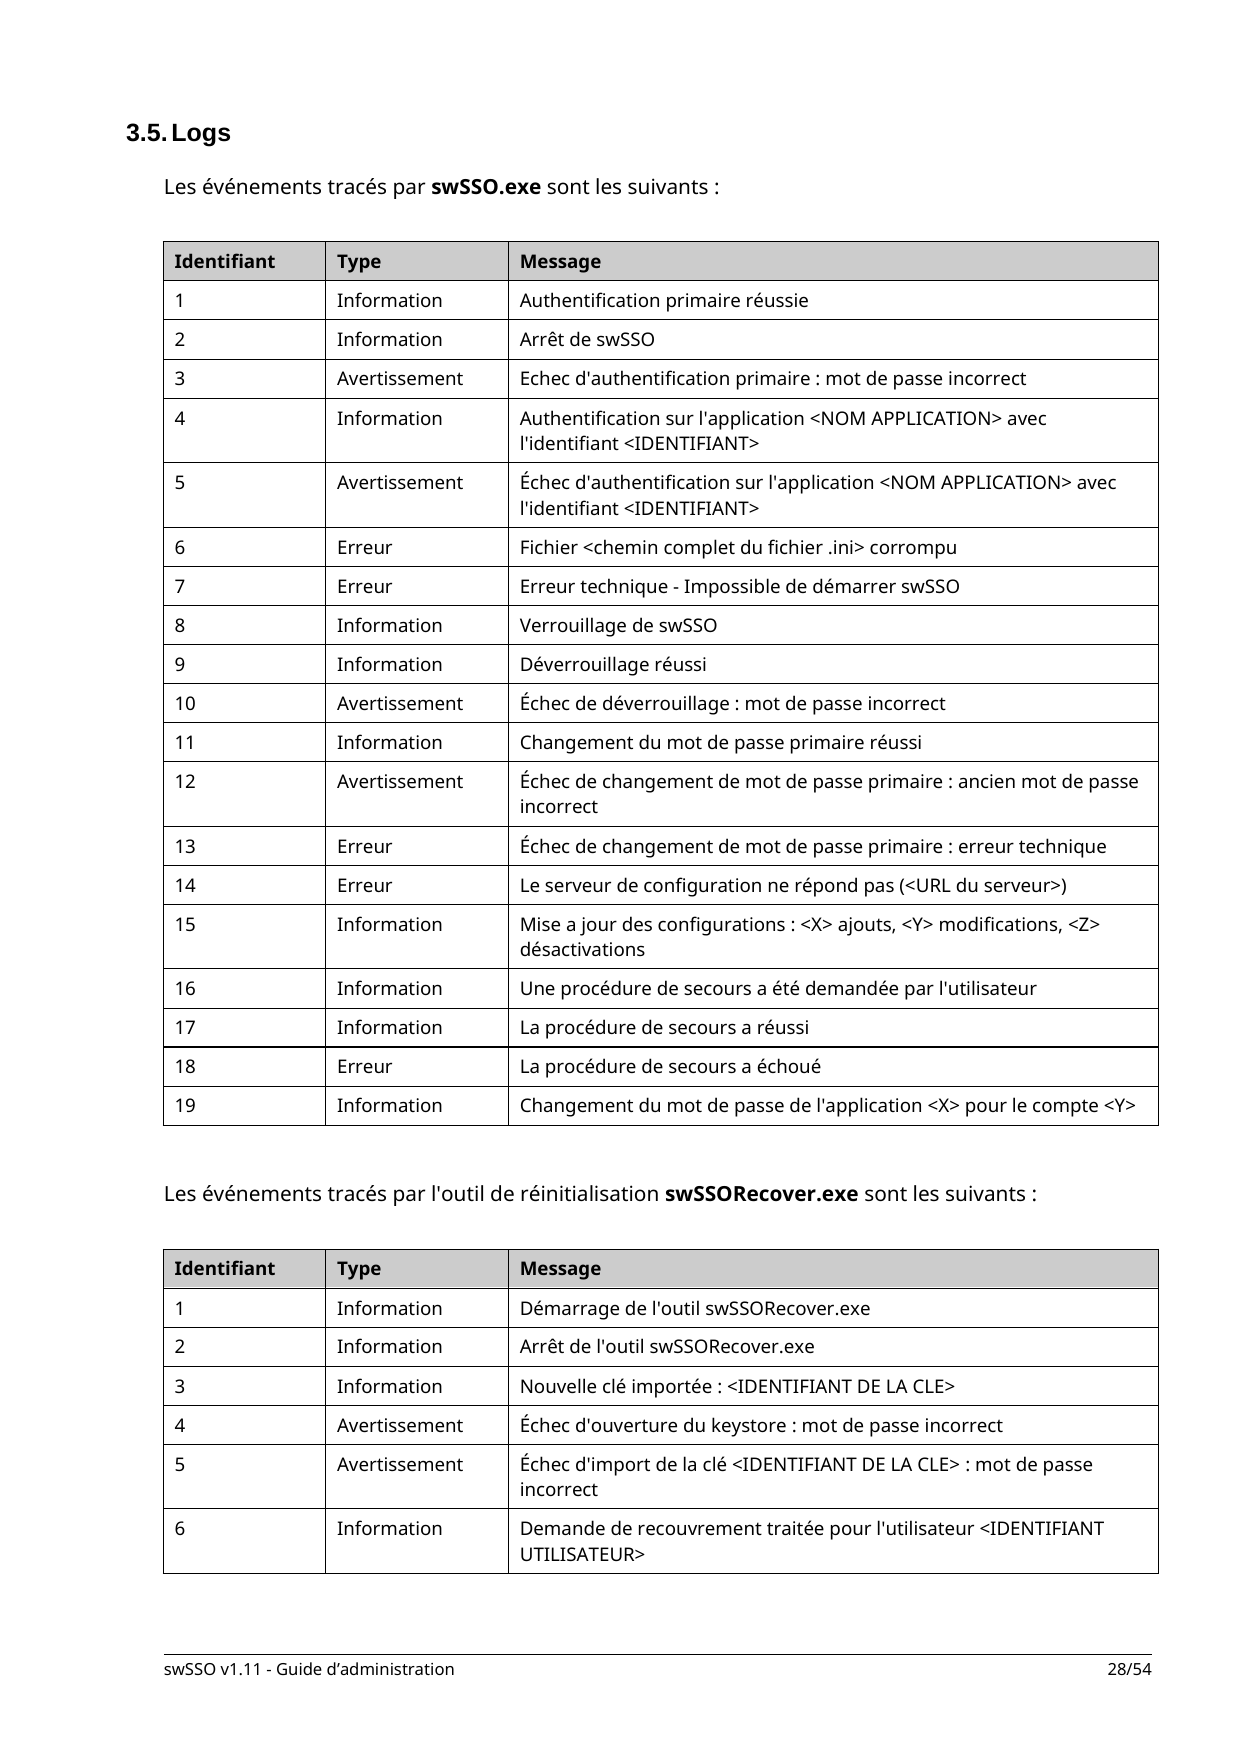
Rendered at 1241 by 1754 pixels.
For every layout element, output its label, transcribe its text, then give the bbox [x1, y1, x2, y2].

table_cell Erreur [326, 528, 508, 566]
text Les événements tracés par swSSO.exe sont les suivants : [164, 172, 1152, 200]
table_cell 2 [164, 320, 325, 358]
text Les événements tracés par l'outil de réinitialisation swSSORecover.exe sont les suivants : [164, 1179, 1152, 1207]
table_cell Fichier <chemin complet du fichier .ini> corrompu [509, 528, 1158, 566]
table_cell Le serveur de configuration ne répond pas (<URL du serveur>) [509, 866, 1158, 904]
table_cell Information [326, 1289, 508, 1327]
table_cell Mise a jour des configurations : <X> ajouts, <Y> modifications, <Z> désactivations [509, 905, 1158, 968]
table_cell Authentification primaire réussie [509, 281, 1158, 319]
table_cell 18 [164, 1048, 325, 1086]
table_cell 2 [164, 1328, 325, 1366]
table_cell Erreur [326, 827, 508, 865]
table_cell Nouvelle clé importée : <IDENTIFIANT DE LA CLE> [509, 1367, 1158, 1405]
table_cell 10 [164, 684, 325, 722]
subtitle Logs [126, 118, 1152, 147]
table_cell La procédure de secours a réussi [509, 1009, 1158, 1046]
table_cell Information [326, 281, 508, 319]
table_cell Échec de changement de mot de passe primaire : ancien mot de passe incorrect [509, 762, 1158, 826]
table_cell Information [326, 1087, 508, 1124]
table_cell 1 [164, 281, 325, 319]
table_header Identifiant [164, 242, 325, 280]
table_cell Erreur technique - Impossible de démarrer swSSO [509, 567, 1158, 605]
table_cell 8 [164, 606, 325, 644]
table_cell Démarrage de l'outil swSSORecover.exe [509, 1289, 1158, 1327]
table_cell 7 [164, 567, 325, 605]
table_cell Information [326, 1328, 508, 1366]
table_cell Information [326, 1509, 508, 1573]
table_cell 14 [164, 866, 325, 904]
table_header Type [326, 242, 508, 280]
table_cell Verrouillage de swSSO [509, 606, 1158, 644]
table_cell 11 [164, 723, 325, 761]
table_cell 12 [164, 762, 325, 826]
table_cell Avertissement [326, 1445, 508, 1508]
table_cell 19 [164, 1087, 325, 1124]
table_cell Authentification sur l'application <NOM APPLICATION> avec l'identifiant <IDENTIFIANT> [509, 399, 1158, 462]
table_cell Demande de recouvrement traitée pour l'utilisateur <IDENTIFIANT UTILISATEUR> [509, 1509, 1158, 1573]
table_cell Avertissement [326, 684, 508, 722]
table_cell Information [326, 1009, 508, 1046]
table_cell Information [326, 399, 508, 462]
table_cell 9 [164, 645, 325, 683]
table_cell Information [326, 905, 508, 968]
table_cell Information [326, 320, 508, 358]
table_cell 3 [164, 360, 325, 397]
table_cell 4 [164, 399, 325, 462]
table_cell 6 [164, 1509, 325, 1573]
table_cell Erreur [326, 1048, 508, 1086]
table_cell Arrêt de l'outil swSSORecover.exe [509, 1328, 1158, 1366]
table_cell Arrêt de swSSO [509, 320, 1158, 358]
table_cell 4 [164, 1406, 325, 1444]
table_header Message [509, 1250, 1158, 1287]
table_cell Information [326, 723, 508, 761]
table_cell Avertissement [326, 762, 508, 826]
table_cell Avertissement [326, 463, 508, 527]
table_cell Information [326, 1367, 508, 1405]
table_cell 3 [164, 1367, 325, 1405]
table_cell Échec d'authentification sur l'application <NOM APPLICATION> avec l'identifiant <IDENTIFIANT> [509, 463, 1158, 527]
table_cell Information [326, 645, 508, 683]
table_cell 17 [164, 1009, 325, 1046]
table_cell 6 [164, 528, 325, 566]
table_cell Déverrouillage réussi [509, 645, 1158, 683]
table_cell Changement du mot de passe de l'application <X> pour le compte <Y> [509, 1087, 1158, 1124]
table_cell Avertissement [326, 360, 508, 397]
table_cell Echec d'authentification primaire : mot de passe incorrect [509, 360, 1158, 397]
table_cell 5 [164, 463, 325, 527]
table_header Type [326, 1250, 508, 1287]
table_cell Une procédure de secours a été demandée par l'utilisateur [509, 969, 1158, 1007]
table_cell 13 [164, 827, 325, 865]
table_cell Échec d'ouverture du keystore : mot de passe incorrect [509, 1406, 1158, 1444]
table_cell 5 [164, 1445, 325, 1508]
table_cell La procédure de secours a échoué [509, 1048, 1158, 1086]
table_cell 15 [164, 905, 325, 968]
table_cell Échec de déverrouillage : mot de passe incorrect [509, 684, 1158, 722]
table_cell Information [326, 606, 508, 644]
table_cell Échec de changement de mot de passe primaire : erreur technique [509, 827, 1158, 865]
table_cell Information [326, 969, 508, 1007]
table_cell 1 [164, 1289, 325, 1327]
table_cell Changement du mot de passe primaire réussi [509, 723, 1158, 761]
table_header Identifiant [164, 1250, 325, 1287]
table_cell Erreur [326, 866, 508, 904]
table_cell Erreur [326, 567, 508, 605]
table_cell 16 [164, 969, 325, 1007]
table_cell Avertissement [326, 1406, 508, 1444]
table_cell Échec d'import de la clé <IDENTIFIANT DE LA CLE> : mot de passe incorrect [509, 1445, 1158, 1508]
table_header Message [509, 242, 1158, 280]
